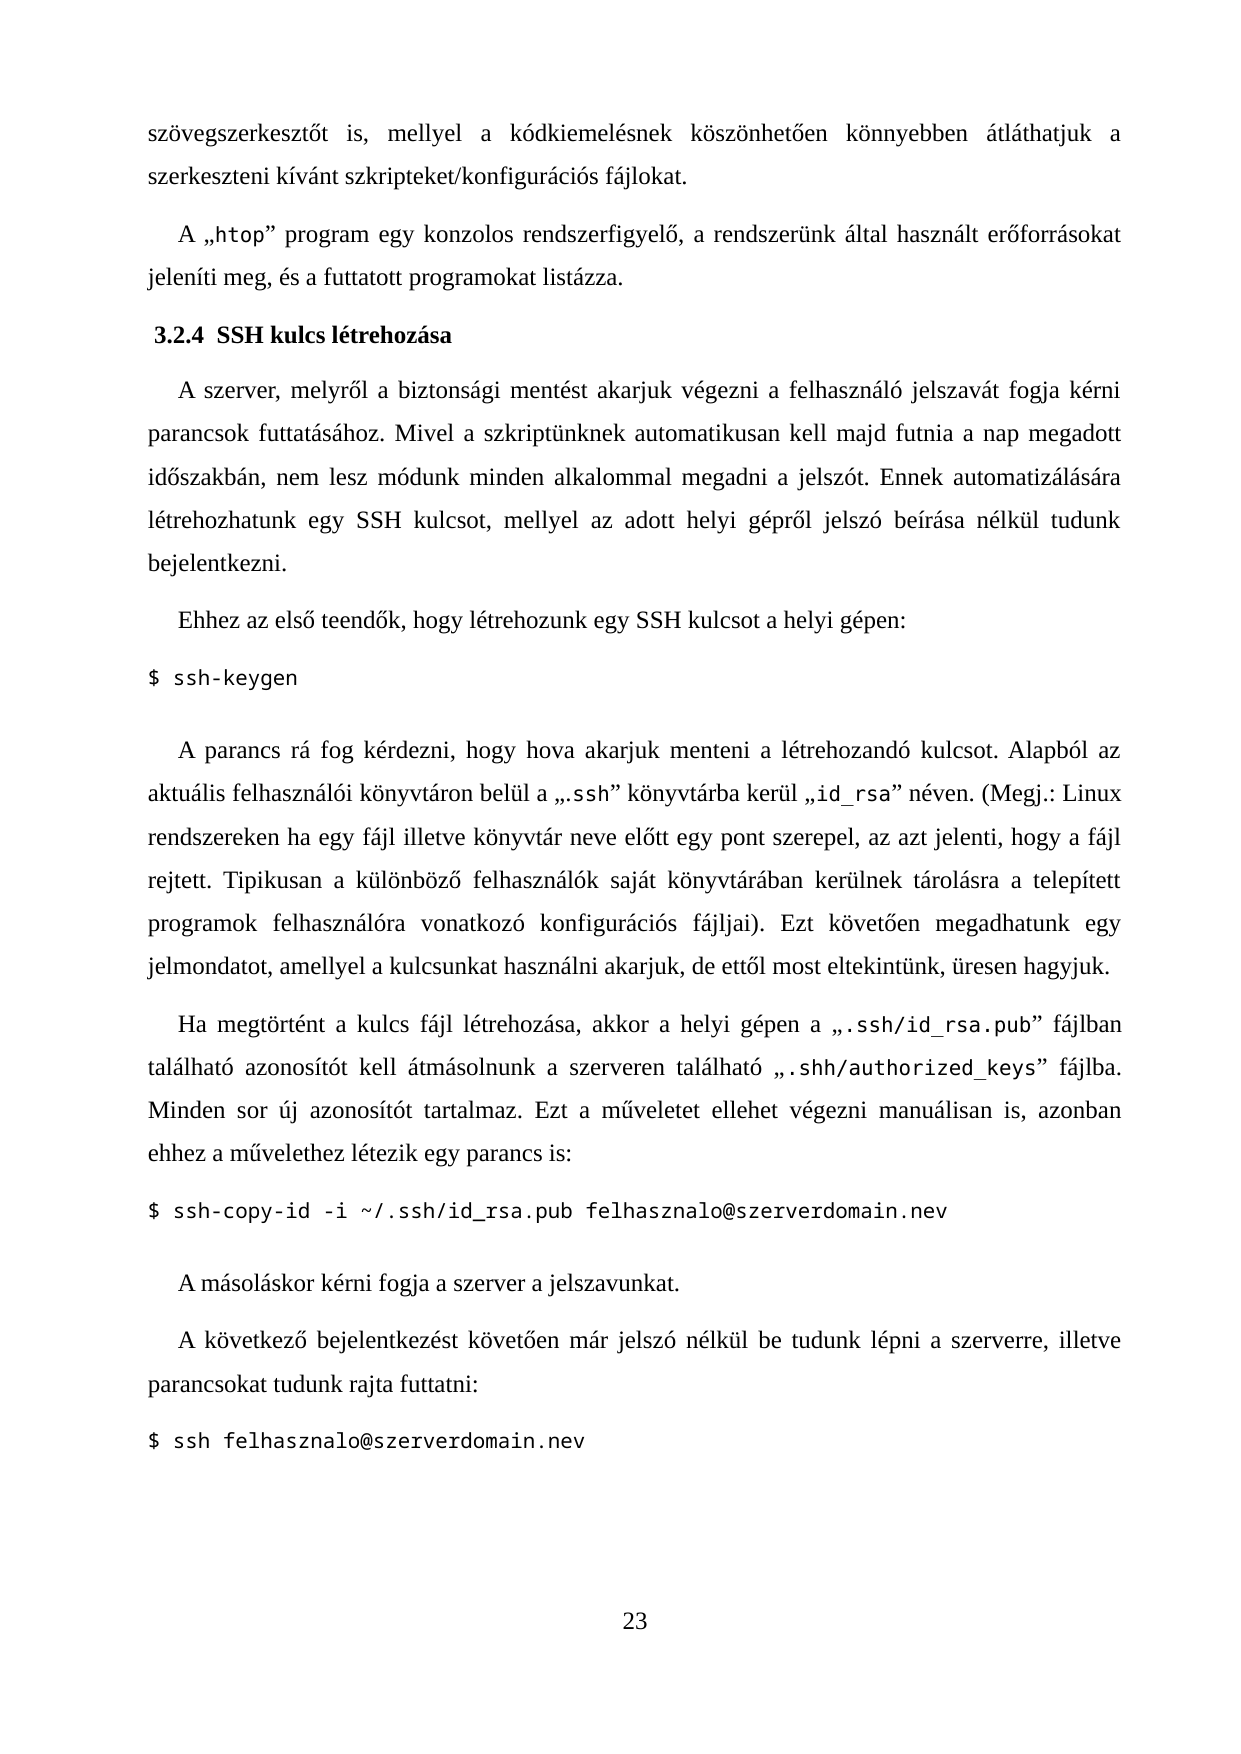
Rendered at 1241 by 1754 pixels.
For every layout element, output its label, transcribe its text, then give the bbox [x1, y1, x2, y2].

text A „htop” program egy konzolos rendszerfigyelő, a rendszerünk által használt erőforrásokat jeleníti meg, és a futtatott programokat listázza. [148, 219, 1122, 291]
text A szerver, melyről a biztonsági mentést akarjuk végezni a felhasználó jelszavát fogja kérni parancsok futtatásához. Mivel a szkriptünknek automatikusan kell majd futnia a nap megadott időszakbán, nem lesz módunk minden alkalommal megadni a jelszót. Ennek automatizálására létrehozhatunk egy SSH kulcsot, mellyel az adott helyi gépről jelszó beírása nélkül tudunk bejelentkezni. [148, 375, 1122, 577]
text Ehhez az első teendők, hogy létrehozunk egy SSH kulcsot a helyi gépen: [148, 606, 1122, 634]
text $ ssh-copy-id -i ~/.ssh/id_rsa.pub felhasznalo@szerverdomain.nev [148, 1196, 1093, 1224]
text A következő bejelentkezést követően már jelszó nélkül be tudunk lépni a szerverre, illetve parancsokat tudunk rajta futtatni: [148, 1326, 1122, 1397]
text $ ssh felhasznalo@szerverdomain.nev [148, 1426, 1093, 1455]
text $ ssh-keygen [148, 663, 1093, 692]
text szövegszerkesztőt is, mellyel a kódkiemelésnek köszönhetően könnyebben átláthatjuk a szerkeszteni kívánt szkripteket/konfigurációs fájlokat. [148, 118, 1122, 190]
text Ha megtörtént a kulcs fájl létrehozása, akkor a helyi gépen a „.ssh/id_rsa.pub” fájlban található azonosítót kell átmásolnunk a szerveren található „.shh/authorized_keys” fájlba. Minden sor új azonosítót tartalmaz. Ezt a műveletet ellehet végezni manuálisan is, azonban ehhez a művelethez létezik egy parancs is: [148, 1009, 1122, 1167]
subtitle SSH kulcs létrehozása [148, 320, 1122, 348]
text A másoláskor kérni fogja a szerver a jelszavunkat. [148, 1268, 1122, 1297]
text A parancs rá fog kérdezni, hogy hova akarjuk menteni a létrehozandó kulcsot. Alapból az aktuális felhasználói könyvtáron belül a „.ssh” könyvtárba kerül „id_rsa” néven. (Megj.: Linux rendszereken ha egy fájl illetve könyvtár neve előtt egy pont szerepel, az azt jelenti, hogy a fájl rejtett. Tipikusan a különböző felhasználók saját könyvtárában kerülnek tárolásra a telepített programok felhasználóra vonatkozó konfigurációs fájljai). Ezt követően megadhatunk egy jelmondatot, amellyel a kulcsunkat használni akarjuk, de ettől most eltekintünk, üresen hagyjuk. [148, 735, 1122, 980]
